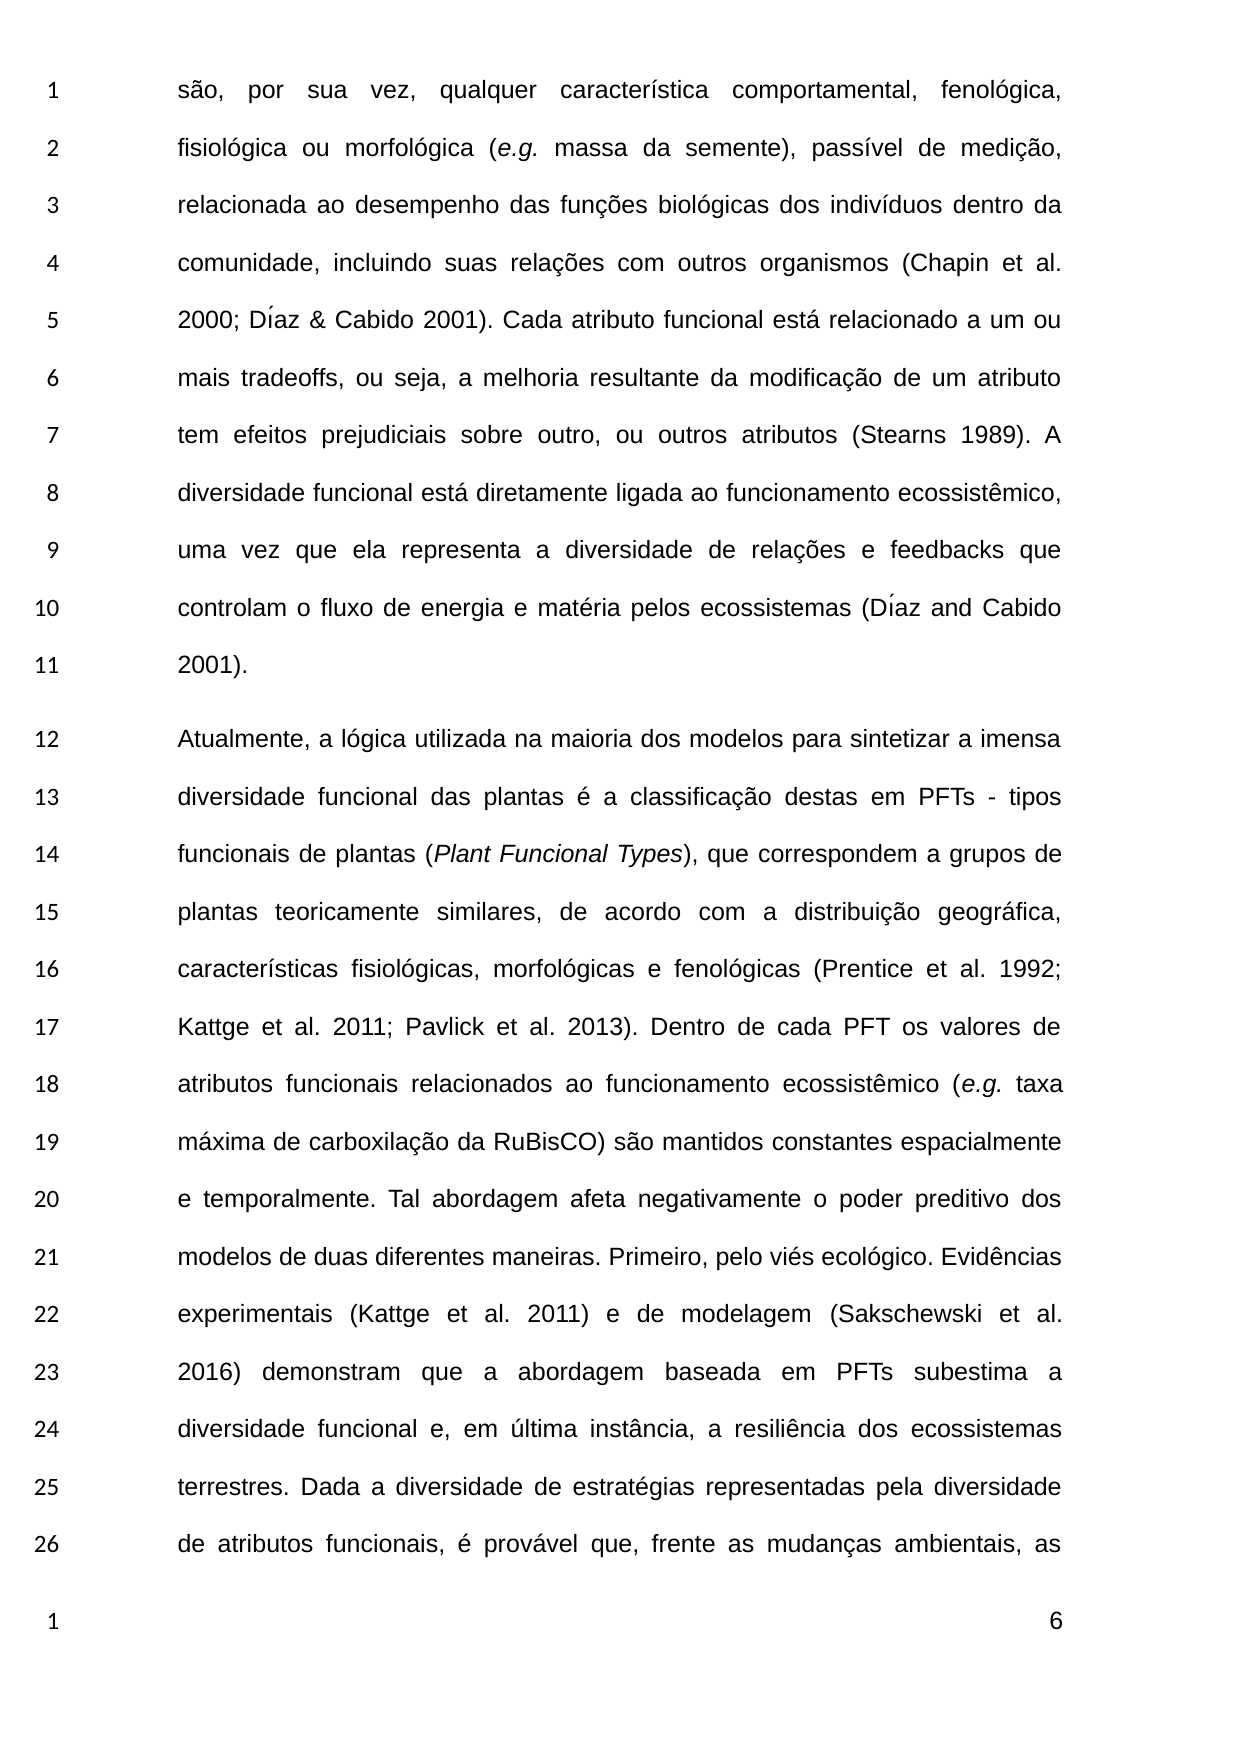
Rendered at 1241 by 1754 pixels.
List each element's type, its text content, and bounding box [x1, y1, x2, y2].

text Atualmente, a lógica utilizada na maioria dos modelos para sintetizar a imensa diversidade funcional das plantas é a classificação destas em PFTs - tipos funcionais de plantas (Plant Funcional Types), que correspondem a grupos de plantas teoricamente similares, de acordo com a distribuição geográfica, características fisiológicas, morfológicas e fenológicas (Prentice et al. 1992; Kattge et al. 2011; Pavlick et al. 2013). Dentro de cada PFT os valores de atributos funcionais relacionados ao funcionamento ecossistêmico (e.g. taxa máxima de carboxilação da RuBisCO) são mantidos constantes espacialmente e temporalmente. Tal abordagem afeta negativamente o poder preditivo dos modelos de duas diferentes maneiras. Primeiro, pelo viés ecológico. Evidências experimentais (Kattge et al. 2011) e de modelagem (Sakschewski et al. 2016)⁠ demonstram que a abordagem baseada em PFTs subestima a diversidade funcional e, em última instância, a resiliência dos ecossistemas terrestres. Dada a diversidade de estratégias representadas pela diversidade de atributos funcionais, é provável que, frente as mudanças ambientais, as [177, 724, 1063, 1558]
text são, por sua vez, qualquer característica comportamental, fenológica, fisiológica ou morfológica (e.g. massa da semente), passível de medição, relacionada ao desempenho das funções biológicas dos indivíduos dentro da comunidade, incluindo suas relações com outros organismos (Chapin et al. 2000; Dı́az & Cabido 2001). Cada atributo funcional está relacionado a um ou mais tradeoffs, ou seja, a melhoria resultante da modificação de um atributo tem efeitos prejudiciais sobre outro, ou outros atributos (Stearns 1989). A diversidade funcional está diretamente ligada ao funcionamento ecossistêmico, uma vez que ela representa a diversidade de relações e feedbacks que controlam o fluxo de energia e matéria pelos ecossistemas (Dı́az and Cabido 2001). [177, 75, 1063, 679]
